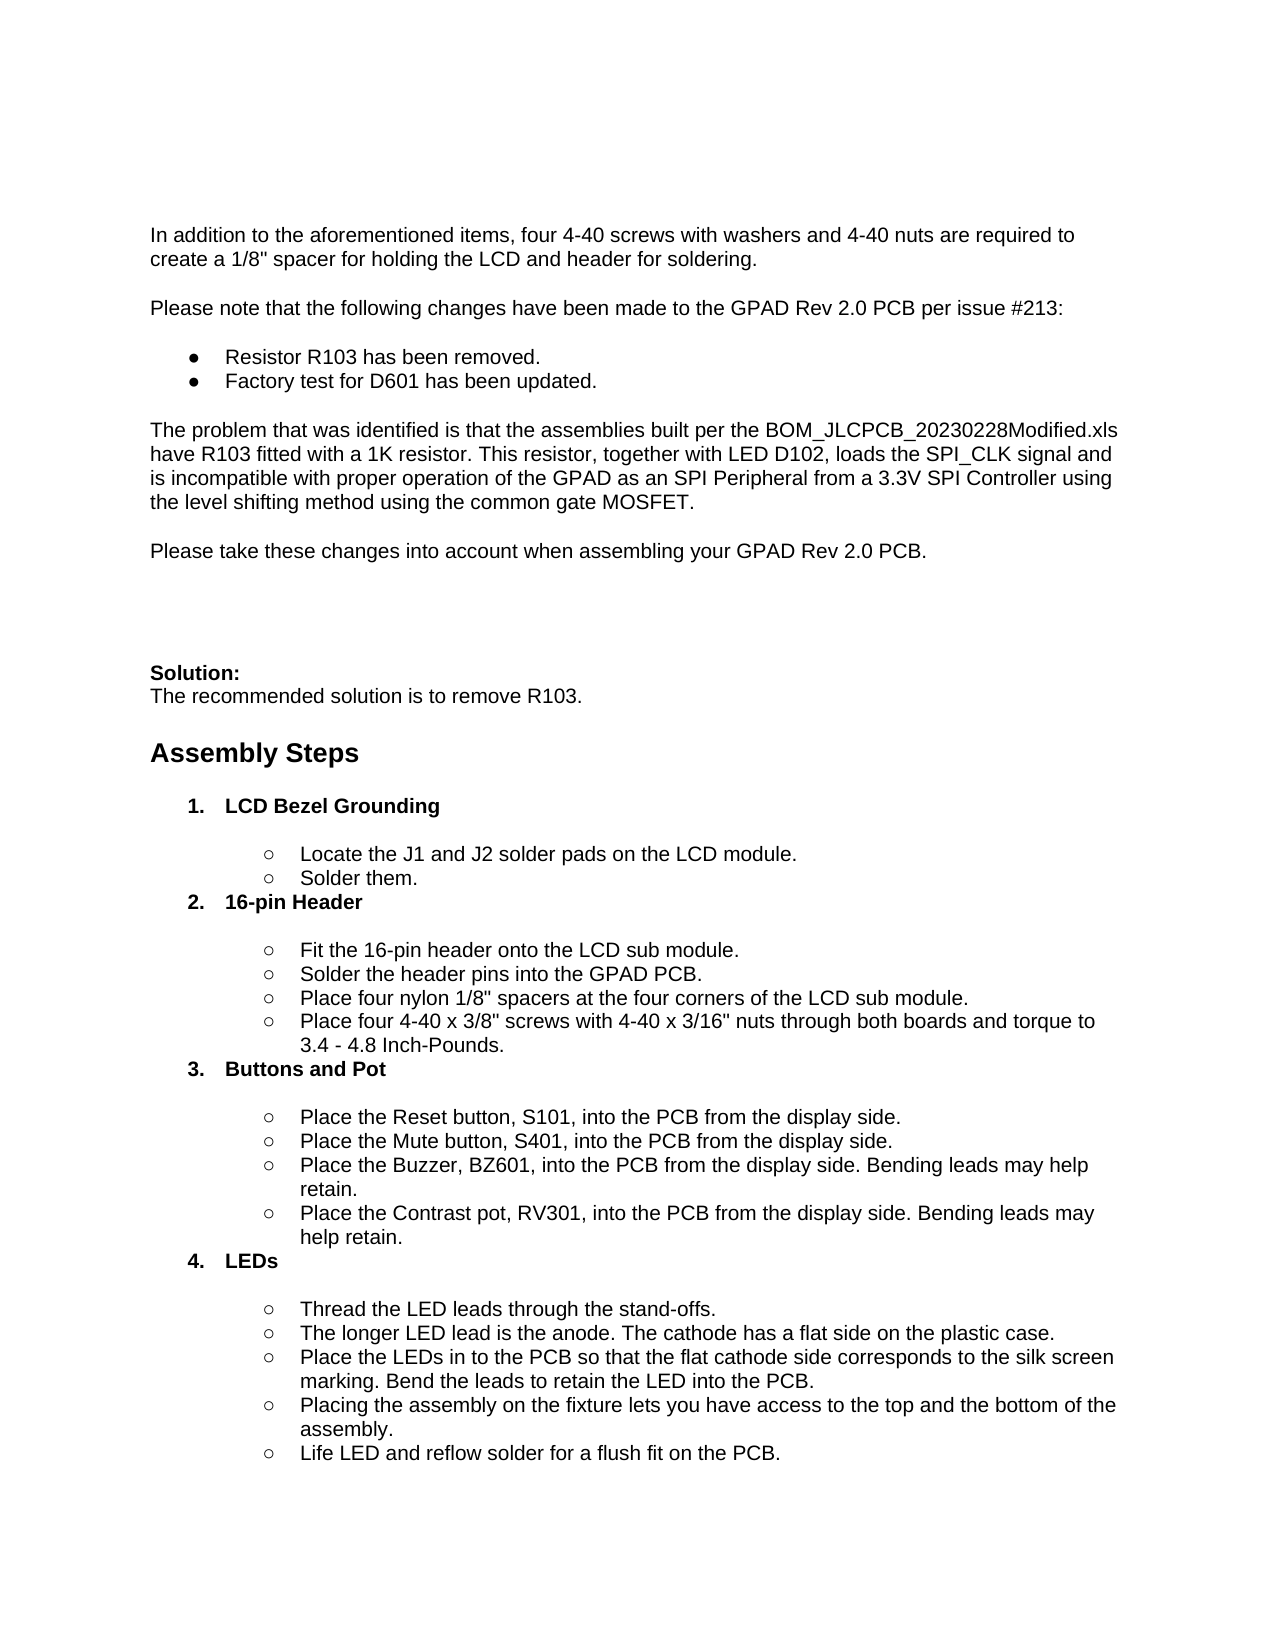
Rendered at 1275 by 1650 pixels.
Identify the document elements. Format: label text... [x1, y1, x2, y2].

list Solder them. [262, 866, 1125, 889]
list Place the LEDs in to the PCB so that the flat cathode side corresponds to the silk screen marking. Bend the leads to retain the LED into the PCB. [262, 1345, 1125, 1393]
list 16-pin Header [187, 889, 1125, 937]
list The longer LED lead is the anode. The cathode has a flat side on the plastic case. [262, 1321, 1125, 1345]
list Factory test for D601 has been updated. [187, 369, 1125, 393]
list Place four 4-40 x 3/8" screws with 4-40 x 3/16" nuts through both boards and torque to 3.4 - 4.8 Inch-Pounds. [262, 1009, 1125, 1057]
list Locate the J1 and J2 solder pads on the LCD module. [262, 842, 1125, 866]
list Fit the 16-pin header onto the LCD sub module. [262, 937, 1125, 961]
list Solder the header pins into the GPAD PCB. [262, 961, 1125, 985]
list Place the Mute button, S401, into the PCB from the display side. [262, 1129, 1125, 1153]
text Please note that the following changes have been made to the GPAD Rev 2.0 PCB per issue #213: [150, 296, 1125, 320]
list Place the Reset button, S101, into the PCB from the display side. [262, 1105, 1125, 1129]
list Life LED and reflow solder for a flush fit on the PCB. [262, 1441, 1125, 1464]
text In addition to the aforementioned items, four 4-40 screws with washers and 4-40 nuts are required to create a 1/8" spacer for holding the LCD and header for soldering. [150, 223, 1125, 271]
list Placing the assembly on the fixture lets you have access to the top and the bottom of the assembly. [262, 1393, 1125, 1441]
list LEDs [187, 1249, 1125, 1297]
list Buttons and Pot [187, 1057, 1125, 1105]
list Resistor R103 has been removed. [187, 345, 1125, 369]
list Thread the LED leads through the stand-offs. [262, 1297, 1125, 1321]
list Place the Contrast pot, RV301, into the PCB from the display side. Bending leads may help retain. [262, 1201, 1125, 1249]
text The problem that was identified is that the assemblies built per the BOM_JLCPCB_20230228Modified.xls have R103 fitted with a 1K resistor. This resistor, together with LED D102, loads the SPI_CLK signal and is incompatible with proper operation of the GPAD as an SPI Peripheral from a 3.3V SPI Controller using the level shifting method using the common gate MOSFET. [150, 418, 1125, 513]
list Place four nylon 1/8" spacers at the four corners of the LCD sub module. [262, 985, 1125, 1009]
list Place the Buzzer, BZ601, into the PCB from the display side. Bending leads may help retain. [262, 1153, 1125, 1201]
text Solution: The recommended solution is to remove R103. [150, 660, 1125, 708]
text Please take these changes into account when assembling your GPAD Rev 2.0 PCB. [150, 538, 1125, 562]
subtitle Assembly Steps [150, 737, 1125, 769]
list LCD Bezel Grounding [187, 794, 1125, 842]
